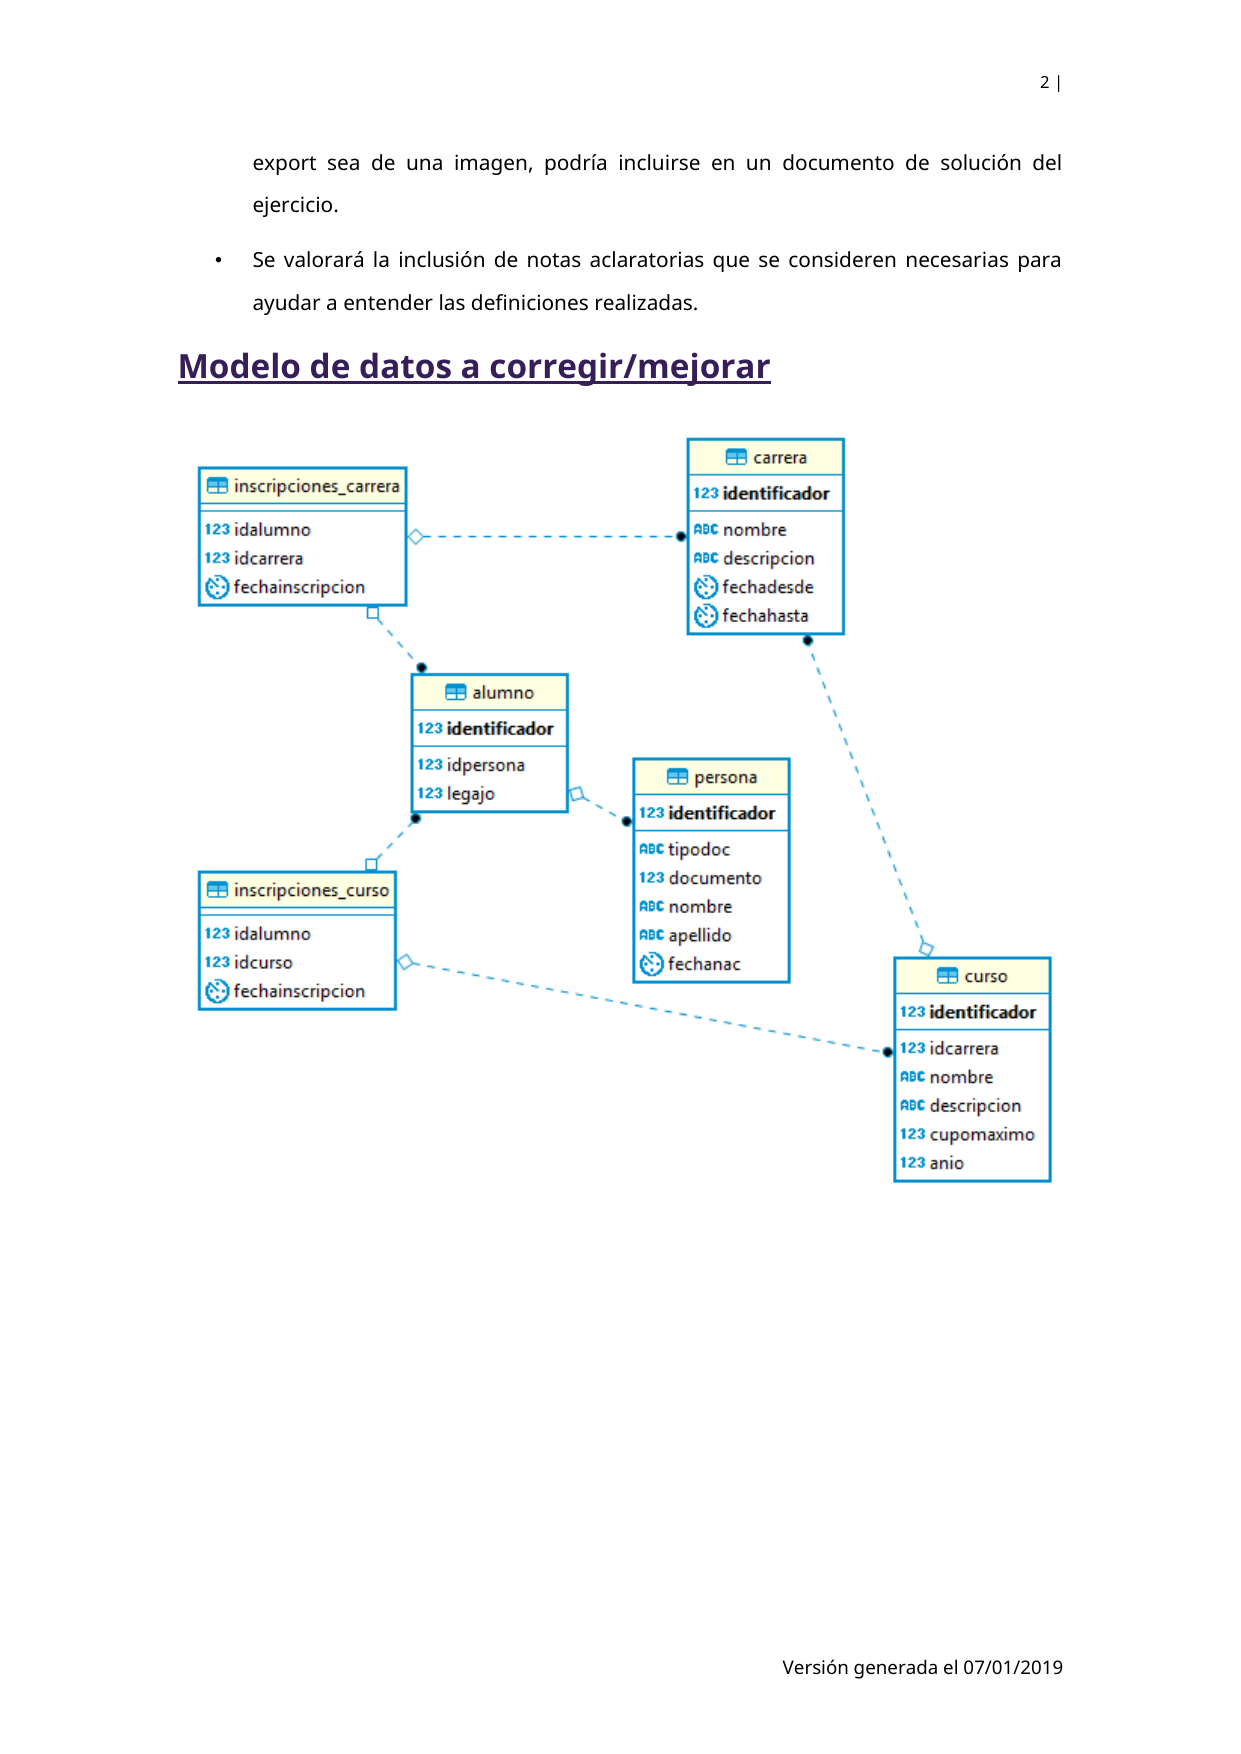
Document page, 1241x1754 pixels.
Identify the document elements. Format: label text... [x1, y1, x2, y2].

picture [177, 423, 1063, 1198]
list Se valorará la inclusión de notas aclaratorias que se consideren necesarias para ayudar a entender las definiciones realizadas. [215, 245, 1063, 316]
list export sea de una imagen, podría incluirse en un documento de solución del ejercicio. [215, 148, 1063, 219]
text Modelo de datos a corregir/mejorar [177, 343, 1063, 388]
